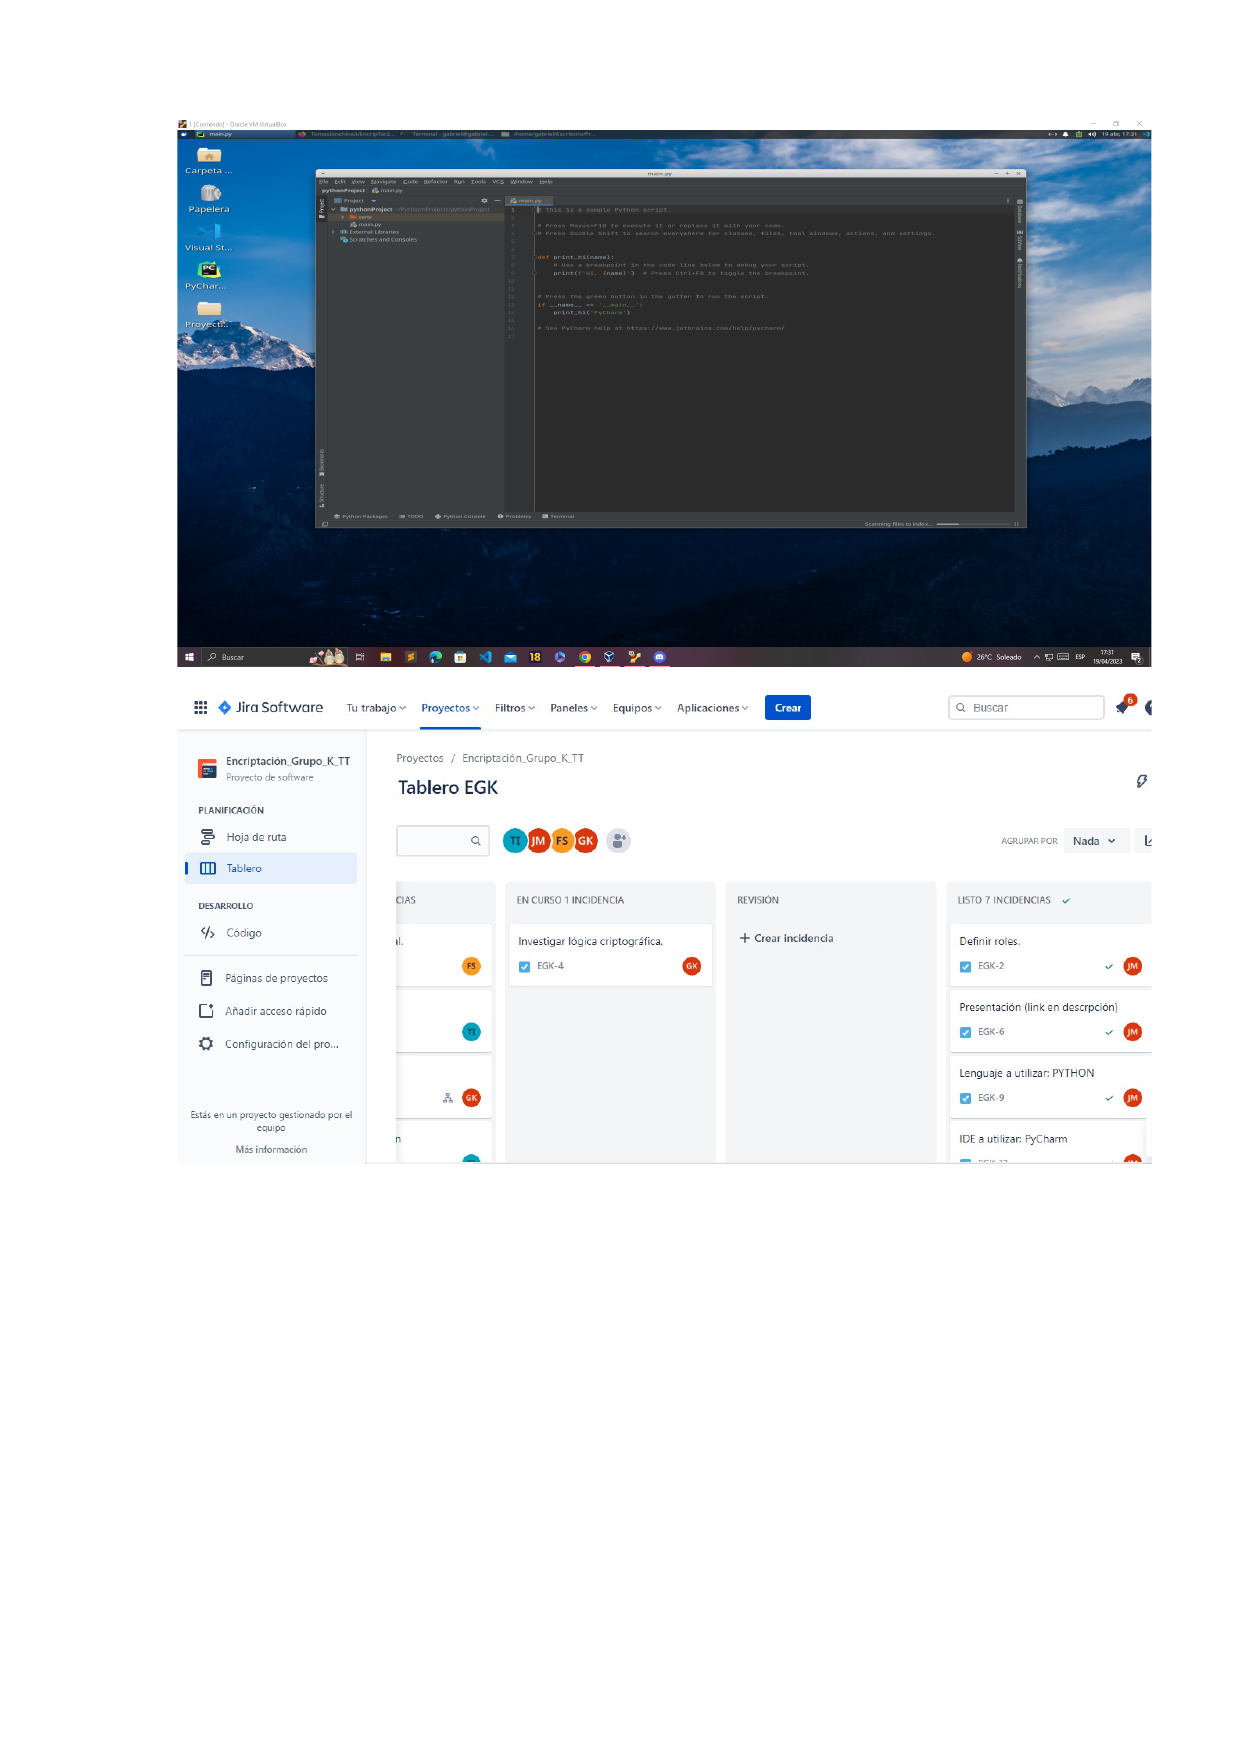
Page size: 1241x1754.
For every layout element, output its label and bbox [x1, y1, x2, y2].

picture [177, 118, 1152, 667]
picture [177, 691, 1152, 1164]
